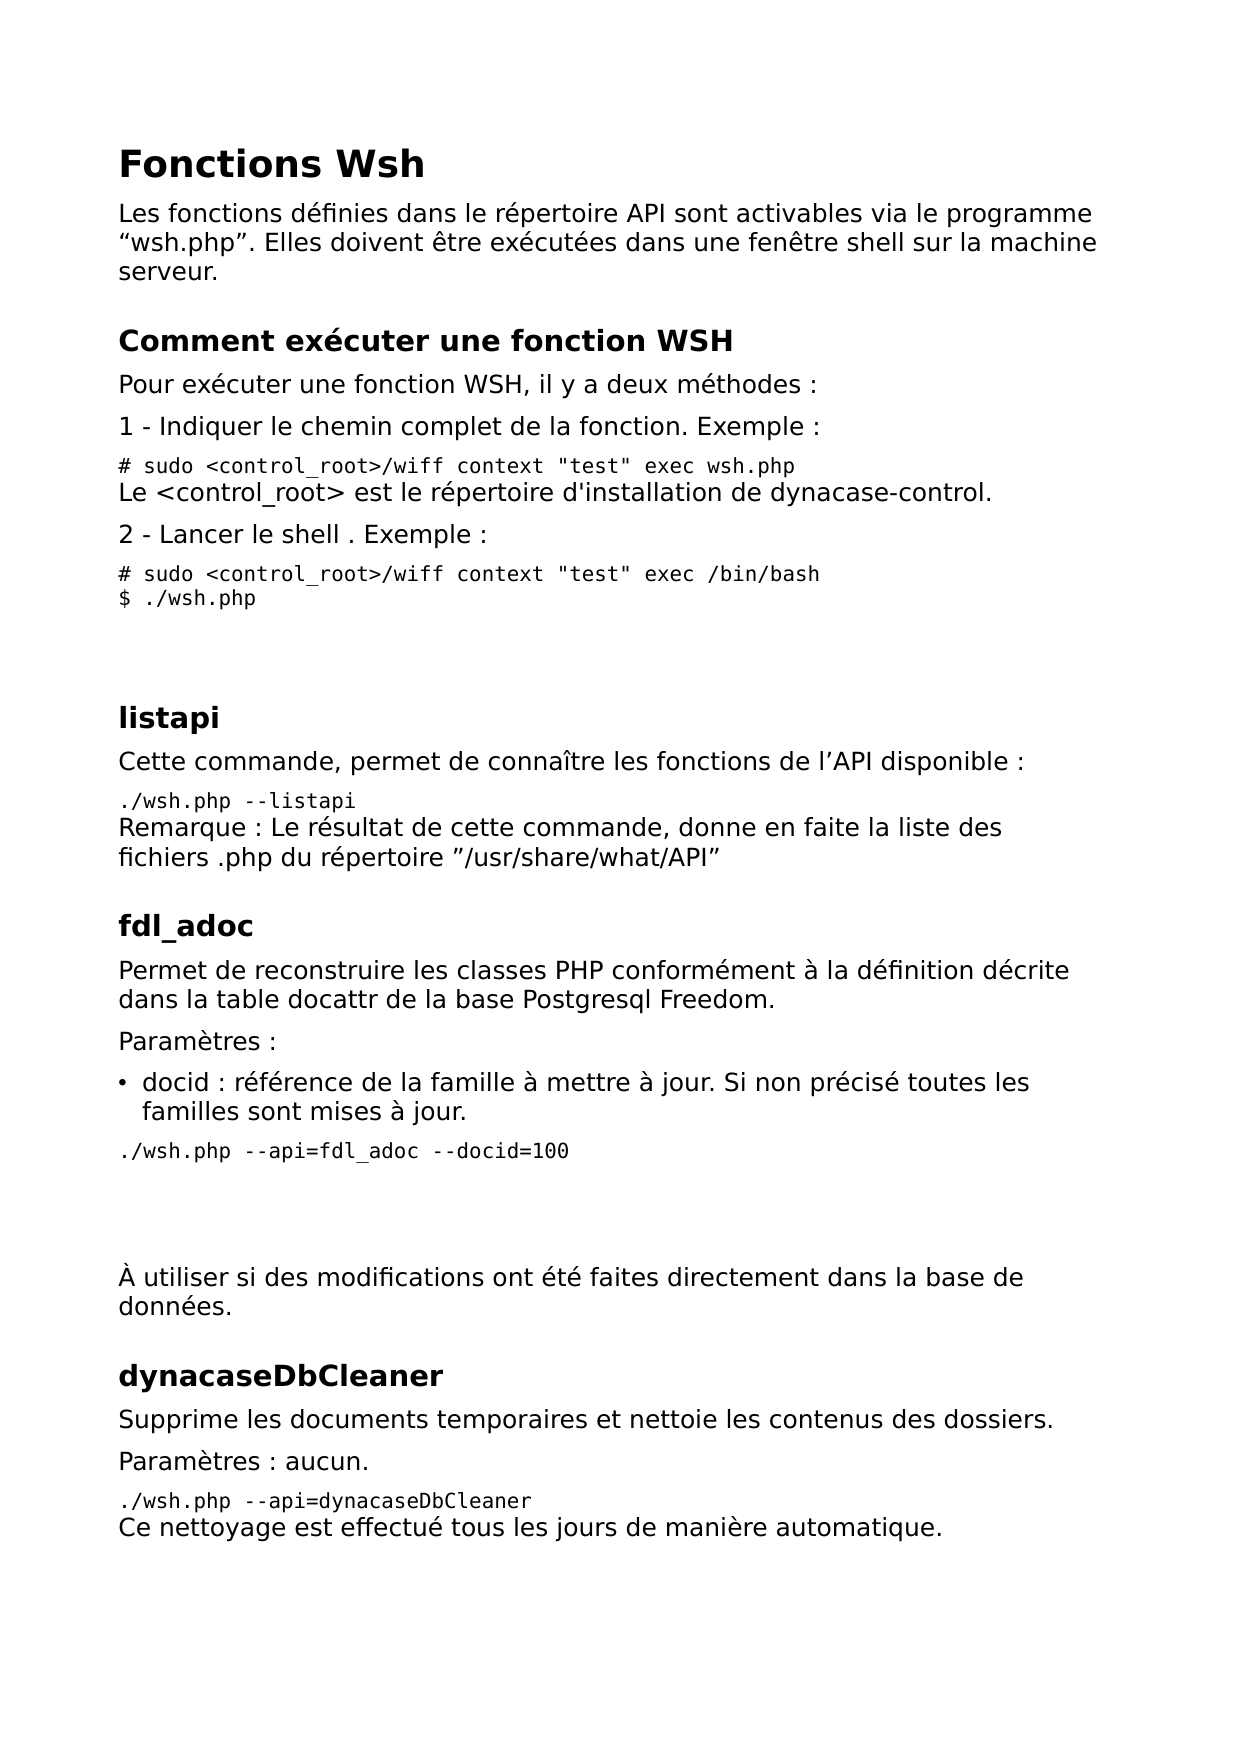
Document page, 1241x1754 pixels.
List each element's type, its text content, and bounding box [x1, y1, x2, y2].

text Supprime les documents temporaires et nettoie les contenus des dossiers. [118, 1406, 1122, 1435]
text Ce nettoyage est effectué tous les jours de manière automatique. [118, 1513, 1122, 1542]
text À utiliser si des modifications ont été faites directement dans la base de données. [118, 1263, 1122, 1322]
text Les fonctions définies dans le répertoire API sont activables via le programme “wsh.php”. Elles doivent être exécutées dans une fenêtre shell sur la machine serveur. [118, 199, 1122, 287]
text 1 - Indiquer le chemin complet de la fonction. Exemple : [118, 412, 1122, 442]
text Pour exécuter une fonction WSH, il y a deux méthodes : [118, 371, 1122, 400]
text Paramètres : [118, 1027, 1122, 1056]
text ./wsh.php --listapi [118, 789, 1122, 813]
subtitle listapi [118, 701, 1122, 735]
text Remarque : Le résultat de cette commande, donne en faite la liste des fichiers .php du répertoire ”/usr/share/what/API” [118, 813, 1122, 872]
subtitle dynacaseDbCleaner [118, 1359, 1122, 1393]
text Paramètres : aucun. [118, 1447, 1122, 1477]
text $ ./wsh.php [118, 586, 1122, 610]
list docid : référence de la famille à mettre à jour. Si non précisé toutes les familles sont mises à jour. [118, 1068, 1122, 1127]
subtitle Comment exécuter une fonction WSH [118, 324, 1122, 358]
text Permet de reconstruire les classes PHP conformément à la définition décrite dans la table docattr de la base Postgresql Freedom. [118, 956, 1122, 1014]
text # sudo <control_root>/wiff context "test" exec /bin/bash [118, 562, 1122, 586]
subtitle Fonctions Wsh [118, 143, 1122, 187]
text Cette commande, permet de connaître les fonctions de l’API disponible : [118, 748, 1122, 777]
subtitle fdl_adoc [118, 909, 1122, 943]
text 2 - Lancer le shell . Exemple : [118, 520, 1122, 549]
text ./wsh.php --api=fdl_adoc --docid=100 [118, 1139, 1122, 1163]
text ./wsh.php --api=dynacaseDbCleaner [118, 1489, 1122, 1513]
text # sudo <control_root>/wiff context "test" exec wsh.php [118, 454, 1122, 478]
text Le <control_root> est le répertoire d'installation de dynacase-control. [118, 478, 1122, 507]
